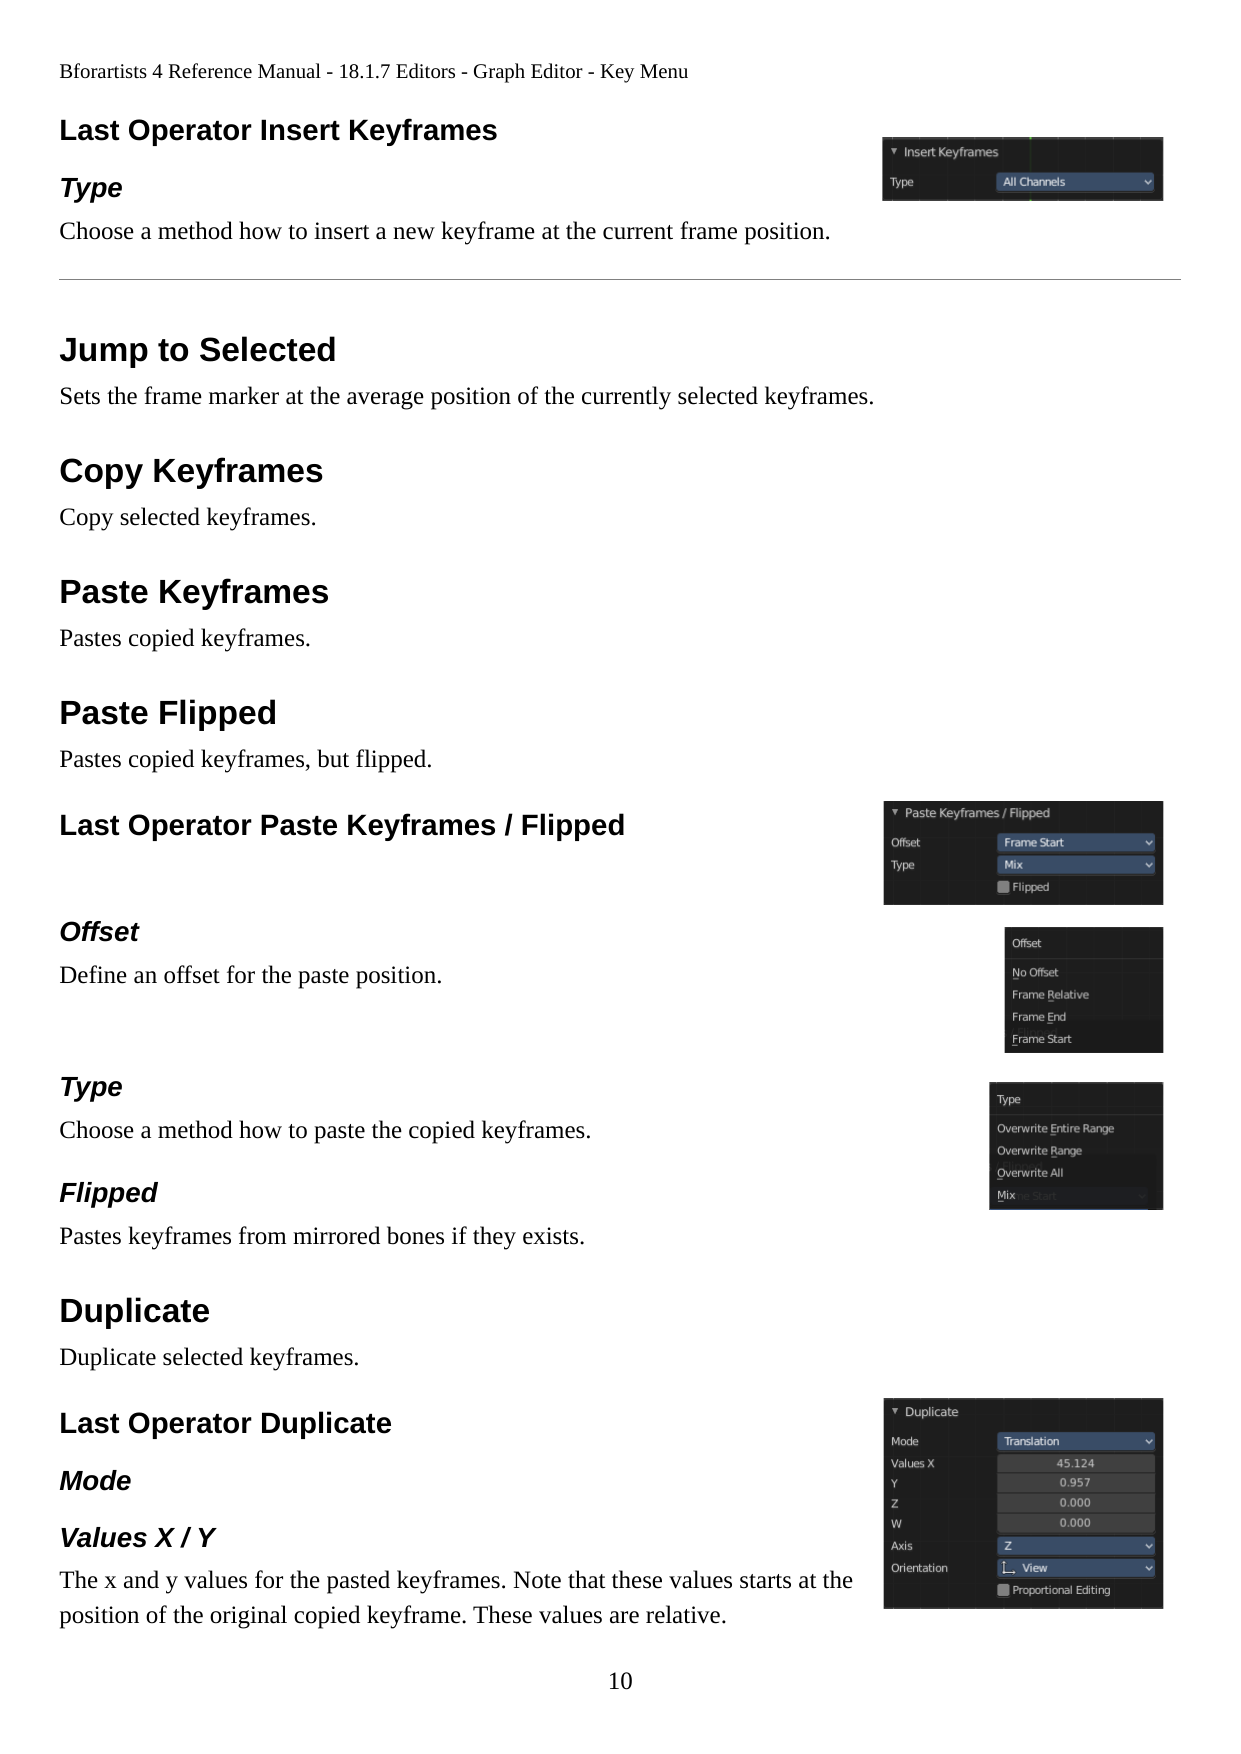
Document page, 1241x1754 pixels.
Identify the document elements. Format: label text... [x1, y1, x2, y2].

picture [883, 801, 1164, 905]
subtitle Last Operator Insert Keyframes [59, 113, 1181, 146]
picture [1004, 927, 1164, 1053]
subtitle [1164, 1521, 1181, 1553]
subtitle Last Operator Paste Keyframes / Flipped [59, 808, 883, 841]
text Pastes copied keyframes. [59, 623, 1181, 652]
text Pastes keyframes from mirrored bones if they exists. [59, 1221, 1181, 1249]
subtitle Copy Keyframes [59, 451, 1181, 489]
subtitle [1164, 1464, 1181, 1496]
subtitle Type [59, 171, 1181, 203]
subtitle [1164, 1406, 1181, 1439]
subtitle Mode [59, 1464, 883, 1496]
subtitle Flipped [59, 1176, 989, 1208]
subtitle Last Operator Duplicate [59, 1406, 883, 1439]
subtitle [1164, 1176, 1181, 1208]
text Sets the frame marker at the average position of the currently selected keyframes. [59, 381, 1181, 410]
subtitle Type [59, 1071, 1181, 1102]
subtitle Duplicate [59, 1291, 1181, 1329]
subtitle Offset [59, 916, 1181, 947]
picture [882, 137, 1164, 201]
text Pastes copied keyframes, but flipped. [59, 744, 1181, 773]
text Copy selected keyframes. [59, 502, 1181, 531]
picture [883, 1398, 1164, 1609]
text Choose a method how to insert a new keyframe at the current frame position. [59, 216, 1181, 244]
text The x and y values for the pasted keyframes. Note that these values starts at the position of the original copied keyframe. These values are relative. [59, 1566, 1181, 1629]
subtitle Jump to Selected [59, 330, 1181, 368]
text Duplicate selected keyframes. [59, 1342, 1181, 1371]
subtitle Paste Keyframes [59, 572, 1181, 611]
text Choose a method how to paste the copied keyframes. [59, 1115, 989, 1144]
subtitle Paste Flipped [59, 693, 1181, 732]
text Define an offset for the paste position. [59, 960, 1004, 989]
subtitle Values X / Y [59, 1521, 883, 1553]
picture [989, 1082, 1164, 1210]
